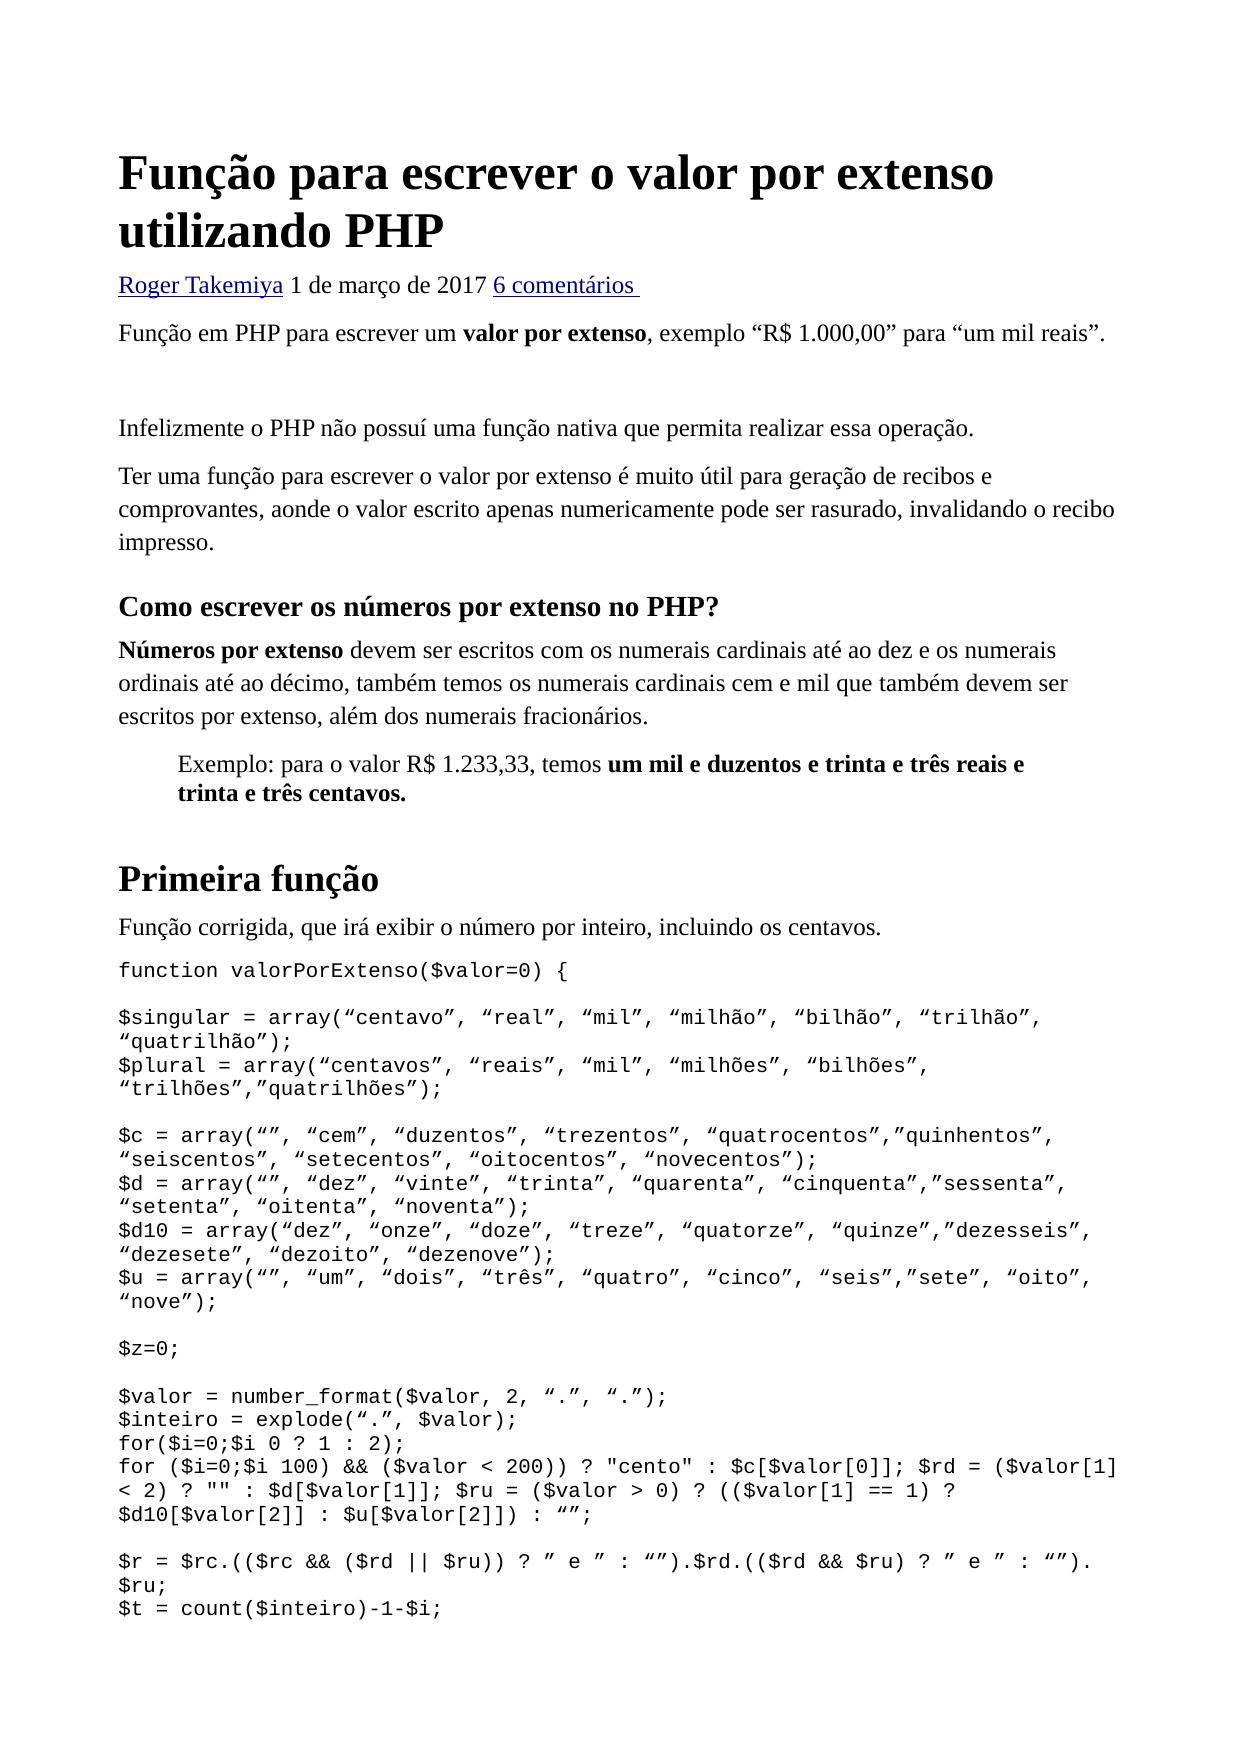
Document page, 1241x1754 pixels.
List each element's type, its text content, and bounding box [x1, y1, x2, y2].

text Função corrigida, que irá exibir o número por inteiro, incluindo os centavos. [118, 912, 1122, 941]
text $c = array(“”, “cem”, “duzentos”, “trezentos”, “quatrocentos”,”quinhentos”, “seiscentos”, “setecentos”, “oitocentos”, “novecentos”); [118, 1126, 1122, 1173]
text $plural = array(“centavos”, “reais”, “mil”, “milhões”, “bilhões”, “trilhões”,”quatrilhões”); [118, 1054, 1122, 1102]
text $valor = number_format($valor, 2, “.”, “.”); [118, 1386, 1122, 1409]
text Números por extenso devem ser escritos com os numerais cardinais até ao dez e os numerais ordinais até ao décimo, também temos os numerais cardinais cem e mil que também devem ser escritos por extenso, além dos numerais fracionários. [118, 635, 1122, 730]
text $z=0; [118, 1338, 1122, 1362]
text Infelizmente o PHP não possuí uma função nativa que permita realizar essa operação. [118, 413, 1122, 442]
text Função em PHP para escrever um valor por extenso, exemplo “R$ 1.000,00” para “um mil reais”. [118, 318, 1122, 347]
subtitle Primeira função [118, 857, 1122, 900]
text function valorPorExtenso($valor=0) { [118, 960, 1122, 984]
subtitle Como escrever os números por extenso no PHP? [118, 589, 1122, 623]
text Exemplo: para o valor R$ 1.233,33, temos um mil e duzentos e trinta e três reais e trinta e três centavos. [177, 749, 1063, 806]
text $d = array(“”, “dez”, “vinte”, “trinta”, “quarenta”, “cinquenta”,”sessenta”, “setenta”, “oitenta”, “noventa”); [118, 1173, 1122, 1220]
text for ($i=0;$i 100) && ($valor < 200)) ? "cento" : $c[$valor[0]]; $rd = ($valor[1] < 2) ? "" : $d[$valor[1]]; $ru = ($valor > 0) ? (($valor[1] == 1) ? $d10[$valor[2]] : $u[$valor[2]]) : “”; [118, 1457, 1122, 1527]
text $t = count($inteiro)-1-$i; [118, 1598, 1122, 1622]
text Ter uma função para escrever o valor por extenso é muito útil para geração de recibos e comprovantes, aonde o valor escrito apenas numericamente pode ser rasurado, invalidando o recibo impresso. [118, 461, 1122, 556]
text $d10 = array(“dez”, “onze”, “doze”, “treze”, “quatorze”, “quinze”,”dezesseis”, “dezesete”, “dezoito”, “dezenove”); [118, 1220, 1122, 1267]
text $r = $rc.(($rc && ($rd || $ru)) ? ” e ” : “”).$rd.(($rd && $ru) ? ” e ” : “”).$ru; [118, 1551, 1122, 1598]
subtitle Função para escrever o valor por extenso utilizando PHP [118, 143, 1122, 258]
text Roger Takemiya 1 de março de 2017 6 comentários [118, 271, 1122, 299]
text $singular = array(“centavo”, “real”, “mil”, “milhão”, “bilhão”, “trilhão”, “quatrilhão”); [118, 1007, 1122, 1054]
text for($i=0;$i 0 ? 1 : 2); [118, 1433, 1122, 1457]
text $inteiro = explode(“.”, $valor); [118, 1409, 1122, 1433]
text $u = array(“”, “um”, “dois”, “três”, “quatro”, “cinco”, “seis”,”sete”, “oito”, “nove”); [118, 1267, 1122, 1315]
